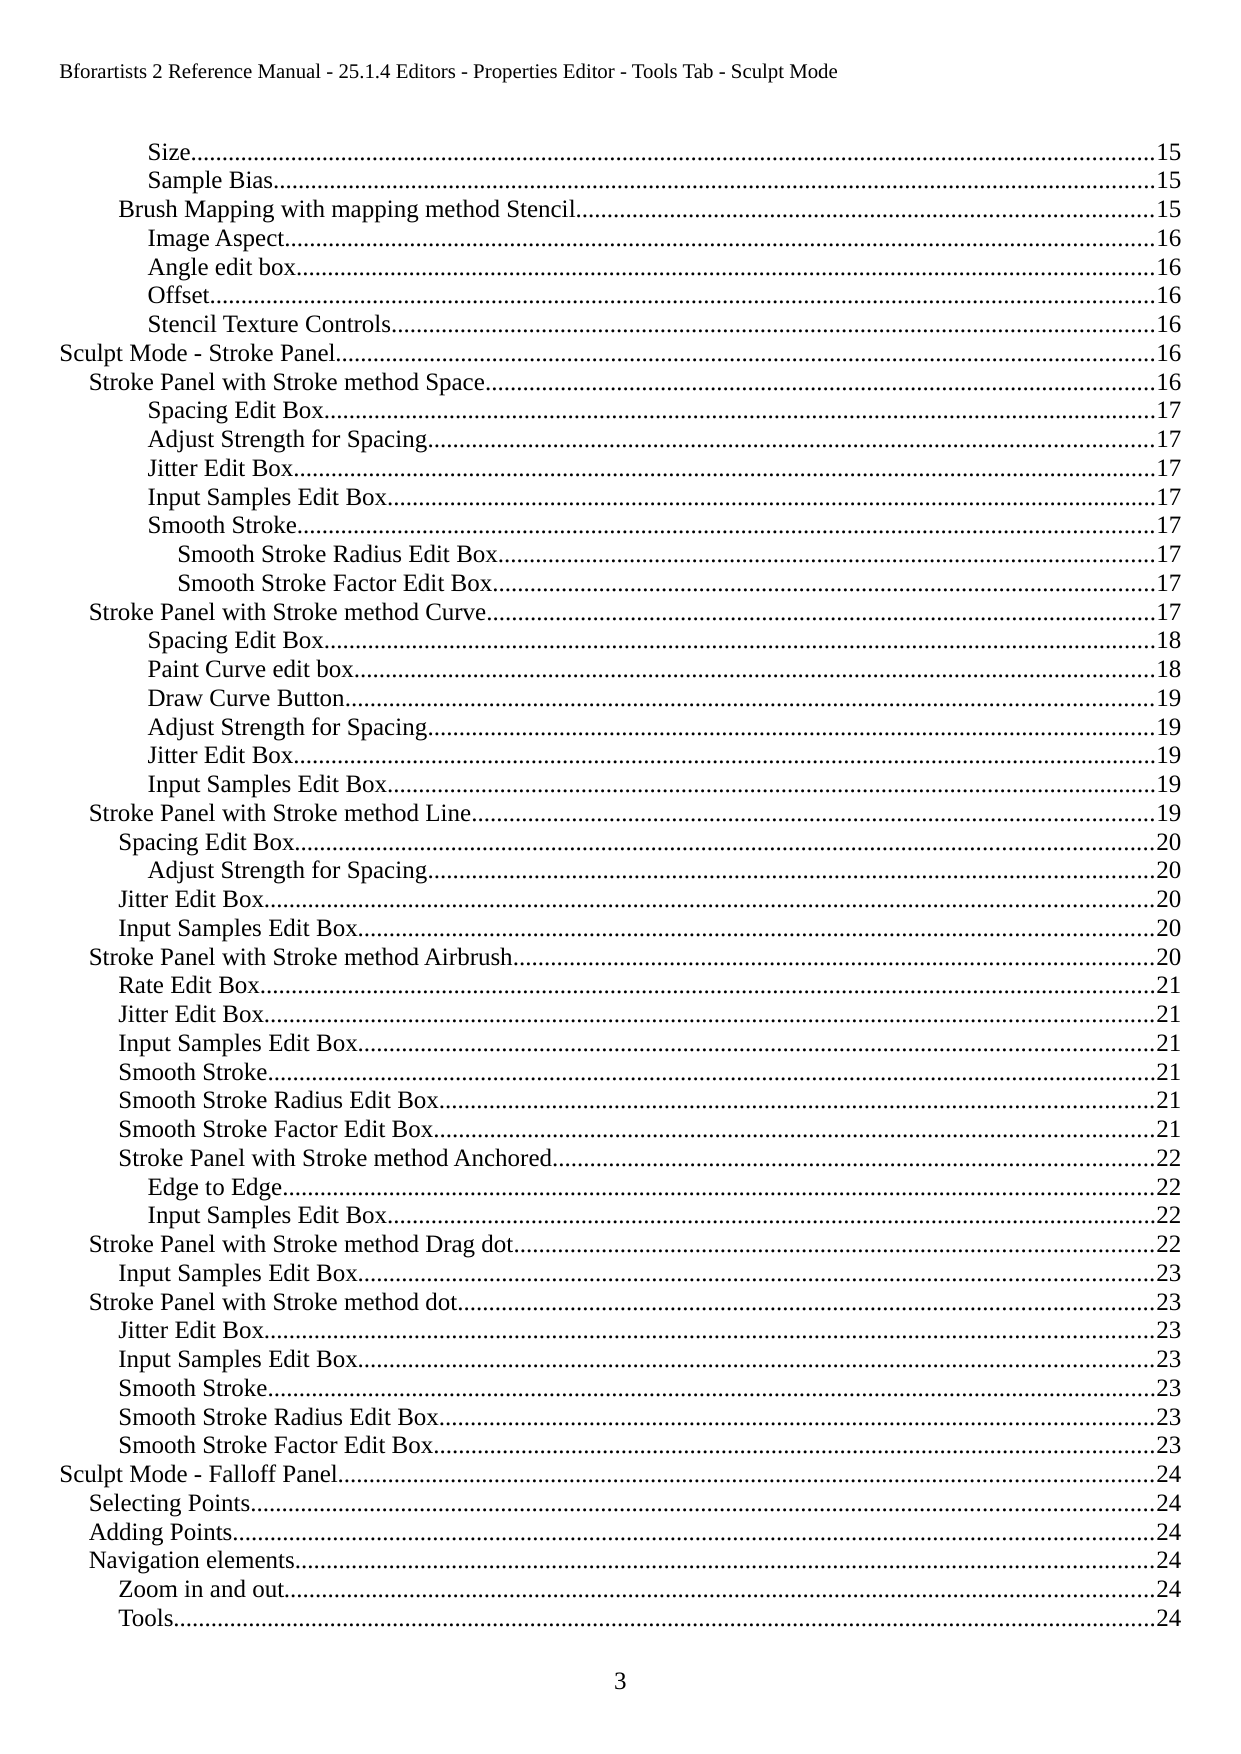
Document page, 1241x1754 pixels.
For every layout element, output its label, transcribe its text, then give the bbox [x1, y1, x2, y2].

text Jitter Edit Box 20 [118, 884, 1181, 913]
text Selecting Points 24 [88, 1488, 1181, 1517]
text Stroke Panel with Stroke method Space 16 [88, 367, 1181, 395]
text Input Samples Edit Box 17 [147, 482, 1181, 510]
text Image Aspect 16 [147, 223, 1181, 252]
text Jitter Edit Box 19 [147, 740, 1181, 769]
text Stroke Panel with Stroke method dot 23 [88, 1287, 1181, 1315]
text Smooth Stroke Factor Edit Box 21 [118, 1114, 1181, 1143]
text Spacing Edit Box 20 [118, 827, 1181, 855]
text Smooth Stroke Factor Edit Box 17 [177, 568, 1181, 597]
text Smooth Stroke Radius Edit Box 21 [118, 1085, 1181, 1114]
text Input Samples Edit Box 20 [118, 913, 1181, 942]
text Brush Mapping with mapping method Stencil 15 [118, 194, 1181, 223]
text Input Samples Edit Box 22 [147, 1200, 1181, 1229]
text Adjust Strength for Spacing 17 [147, 424, 1181, 453]
text Angle edit box 16 [147, 252, 1181, 280]
text Stroke Panel with Stroke method Line 19 [88, 798, 1181, 827]
text Adjust Strength for Spacing 20 [147, 855, 1181, 884]
text Sample Bias 15 [147, 165, 1181, 194]
text Smooth Stroke Radius Edit Box 23 [118, 1402, 1181, 1430]
text Stencil Texture Controls 16 [147, 309, 1181, 338]
text Rate Edit Box 21 [118, 970, 1181, 999]
text Input Samples Edit Box 19 [147, 769, 1181, 798]
text Stroke Panel with Stroke method Airbrush 20 [88, 942, 1181, 970]
text Smooth Stroke Factor Edit Box 23 [118, 1430, 1181, 1459]
text Tools 24 [118, 1603, 1181, 1632]
text Jitter Edit Box 21 [118, 999, 1181, 1028]
text Sculpt Mode - Stroke Panel 16 [59, 338, 1181, 367]
text Spacing Edit Box 18 [147, 625, 1181, 654]
text Edge to Edge 22 [147, 1172, 1181, 1200]
text Spacing Edit Box 17 [147, 395, 1181, 424]
text Jitter Edit Box 17 [147, 453, 1181, 482]
text Jitter Edit Box 23 [118, 1315, 1181, 1344]
text Zoom in and out 24 [118, 1574, 1181, 1603]
text Smooth Stroke Radius Edit Box 17 [177, 539, 1181, 568]
text Input Samples Edit Box 23 [118, 1344, 1181, 1373]
text Draw Curve Button 19 [147, 683, 1181, 712]
text Offset 16 [147, 280, 1181, 309]
text Adding Points 24 [88, 1517, 1181, 1545]
text Smooth Stroke 23 [118, 1373, 1181, 1402]
text Stroke Panel with Stroke method Anchored 22 [118, 1143, 1181, 1172]
text Input Samples Edit Box 21 [118, 1028, 1181, 1057]
text Smooth Stroke 17 [147, 510, 1181, 539]
text Size 15 [147, 137, 1181, 165]
text Navigation elements 24 [88, 1545, 1181, 1574]
text Paint Curve edit box 18 [147, 654, 1181, 683]
text Smooth Stroke 21 [118, 1057, 1181, 1085]
text Stroke Panel with Stroke method Drag dot 22 [88, 1229, 1181, 1258]
text Input Samples Edit Box 23 [118, 1258, 1181, 1287]
text Sculpt Mode - Falloff Panel 24 [59, 1459, 1181, 1488]
text Stroke Panel with Stroke method Curve 17 [88, 597, 1181, 625]
text Adjust Strength for Spacing 19 [147, 712, 1181, 740]
